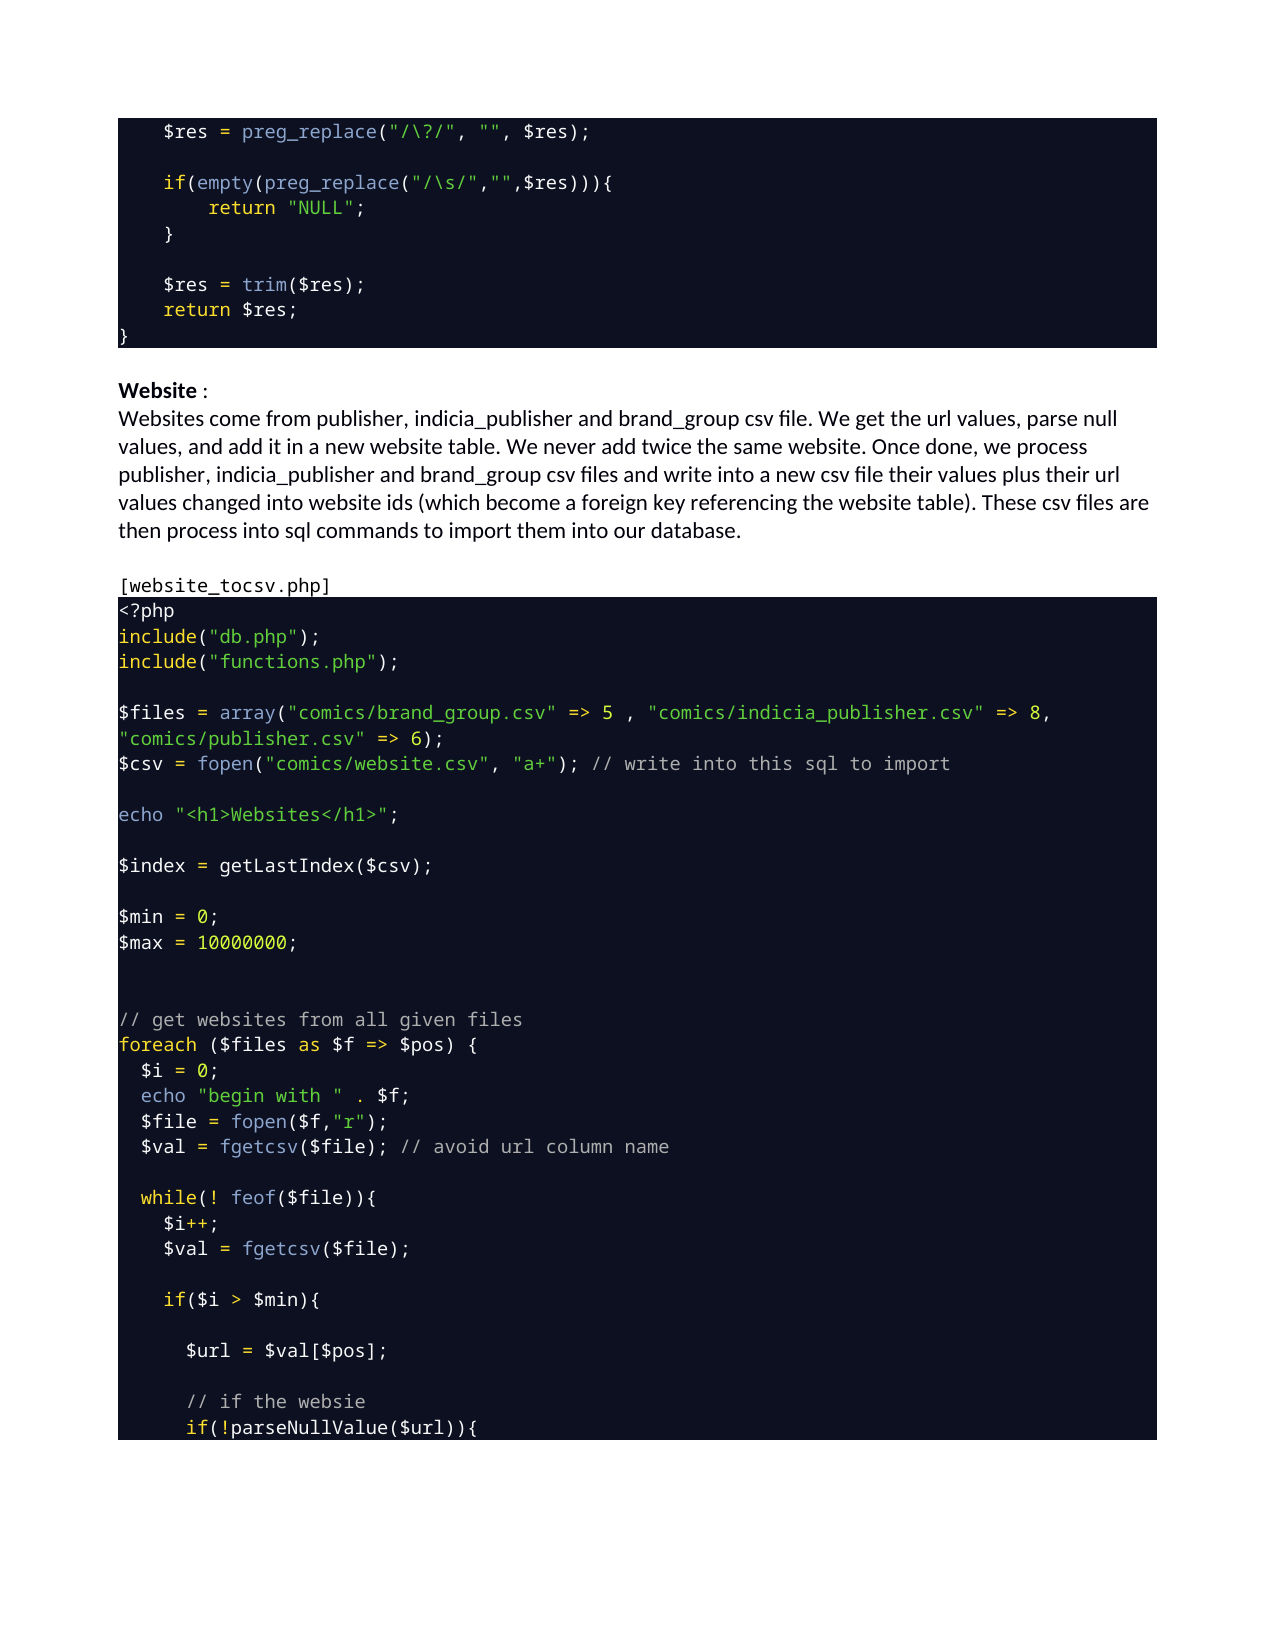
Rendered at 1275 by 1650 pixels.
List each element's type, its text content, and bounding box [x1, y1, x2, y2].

text } [118, 322, 1157, 348]
text $res = preg_replace("/\?/", "", $res); [118, 118, 1157, 144]
text return $res; [118, 297, 1157, 322]
text return "NULL"; [118, 195, 1157, 220]
text // if the websie [118, 1389, 1157, 1414]
text include("functions.php"); [118, 648, 1157, 674]
text while(! feof($file)){ [118, 1184, 1157, 1210]
text $url = $val[$pos]; [118, 1338, 1157, 1363]
text $files = array("comics/brand_group.csv" => 5 , "comics/indicia_publisher.csv" => 8, "comics/publisher.csv" => 6); [118, 699, 1157, 751]
text $val = fgetcsv($file); [118, 1236, 1157, 1261]
text $index = getLastIndex($csv); [118, 853, 1157, 878]
text if(empty(preg_replace("/\s/","",$res))){ [118, 169, 1157, 195]
text echo "begin with " . $f; [118, 1082, 1157, 1108]
text $i++; [118, 1210, 1157, 1236]
text // get websites from all given files [118, 1006, 1157, 1031]
text Websites come from publisher, indicia_publisher and brand_group csv file. We get the url values, parse null values, and add it in a new website table. We never add twice the same website. Once done, we process publisher, indicia_publisher and brand_group csv files and write into a new csv file their values plus their url values changed into website ids (which become a foreign key referencing the website table). These csv files are then process into sql commands to import them into our database. [118, 404, 1157, 544]
text $max = 10000000; [118, 929, 1157, 955]
text $i = 0; [118, 1057, 1157, 1082]
text if($i > $min){ [118, 1287, 1157, 1312]
text $min = 0; [118, 904, 1157, 929]
text } [118, 220, 1157, 246]
text Website : [118, 376, 1157, 404]
text <?php [118, 597, 1157, 623]
text [website_tocsv.php] [118, 572, 1157, 597]
text $val = fgetcsv($file); // avoid url column name [118, 1133, 1157, 1159]
text include("db.php"); [118, 623, 1157, 648]
text if(!parseNullValue($url)){ [118, 1414, 1157, 1440]
text echo "<h1>Websites</h1>"; [118, 802, 1157, 827]
text $file = fopen($f,"r"); [118, 1108, 1157, 1133]
text foreach ($files as $f => $pos) { [118, 1031, 1157, 1057]
text $res = trim($res); [118, 271, 1157, 297]
text $csv = fopen("comics/website.csv", "a+"); // write into this sql to import [118, 751, 1157, 776]
